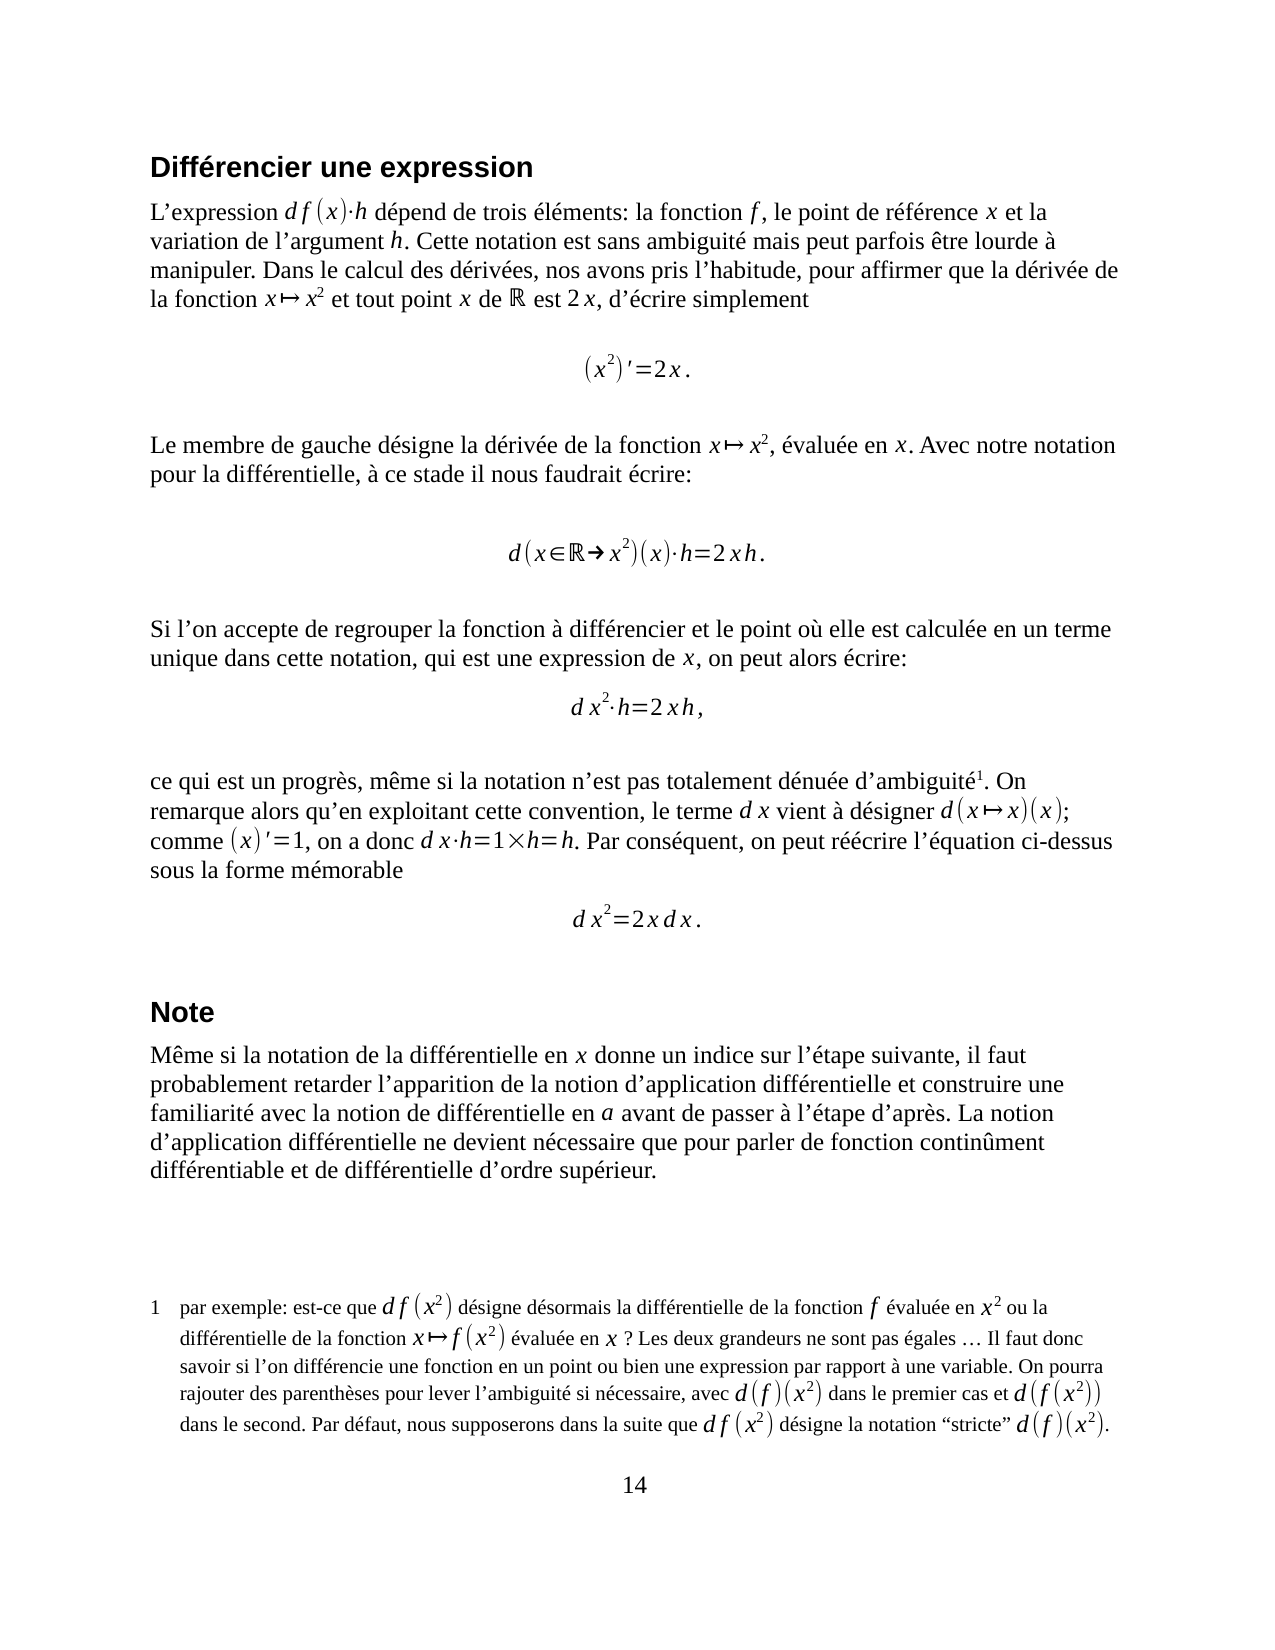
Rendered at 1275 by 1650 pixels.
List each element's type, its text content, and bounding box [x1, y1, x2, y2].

text L’expression dépend de trois éléments: la fonction , le point de référence et la variation de l’argument . Cette notation est sans ambiguité mais peut parfois être lourde à manipuler. Dans le calcul des dérivées, nos avons pris l’habitude, pour affirmer que la dérivée de la fonction et tout point de est , d’écrire simplement [150, 196, 1125, 313]
subtitle Différencier une expression [150, 150, 1125, 183]
subtitle Note [150, 994, 1125, 1028]
text Si l’on accepte de regrouper la fonction à différencier et le point où elle est calculée en un terme unique dans cette notation, qui est une expression de , on peut alors écrire: [150, 614, 1125, 672]
text Le membre de gauche désigne la dérivée de la fonction , évaluée en . Avec notre notation pour la différentielle, à ce stade il nous faudrait écrire: [150, 430, 1125, 488]
text par exemple: est-ce que désigne désormais la différentielle de la fonction évaluée en ou la différentielle de la fonction évaluée en ? Les deux grandeurs ne sont pas égales … Il faut donc savoir si l’on différencie une fonction en un point ou bien une expression par rapport à une variable. On pourra rajouter des parenthèses pour lever l’ambiguité si nécessaire, avec dans le premier cas et dans le second. Par défaut, nous supposerons dans la suite que désigne la notation “stricte” . [150, 1291, 1125, 1440]
text ce qui est un progrès, même si la notation n’est pas totalement dénuée d’ambiguité. On remarque alors qu’en exploitant cette convention, le terme vient à désigner ; comme , on a donc . Par conséquent, on peut réécrire l’équation ci-dessus sous la forme mémorable [150, 766, 1125, 884]
text Même si la notation de la différentielle en donne un indice sur l’étape suivante, il faut probablement retarder l’apparition de la notion d’application différentielle et construire une familiarité avec la notion de différentielle en avant de passer à l’étape d’après. La notion d’application différentielle ne devient nécessaire que pour parler de fonction continûment différentiable et de différentielle d’ordre supérieur. [150, 1041, 1125, 1184]
